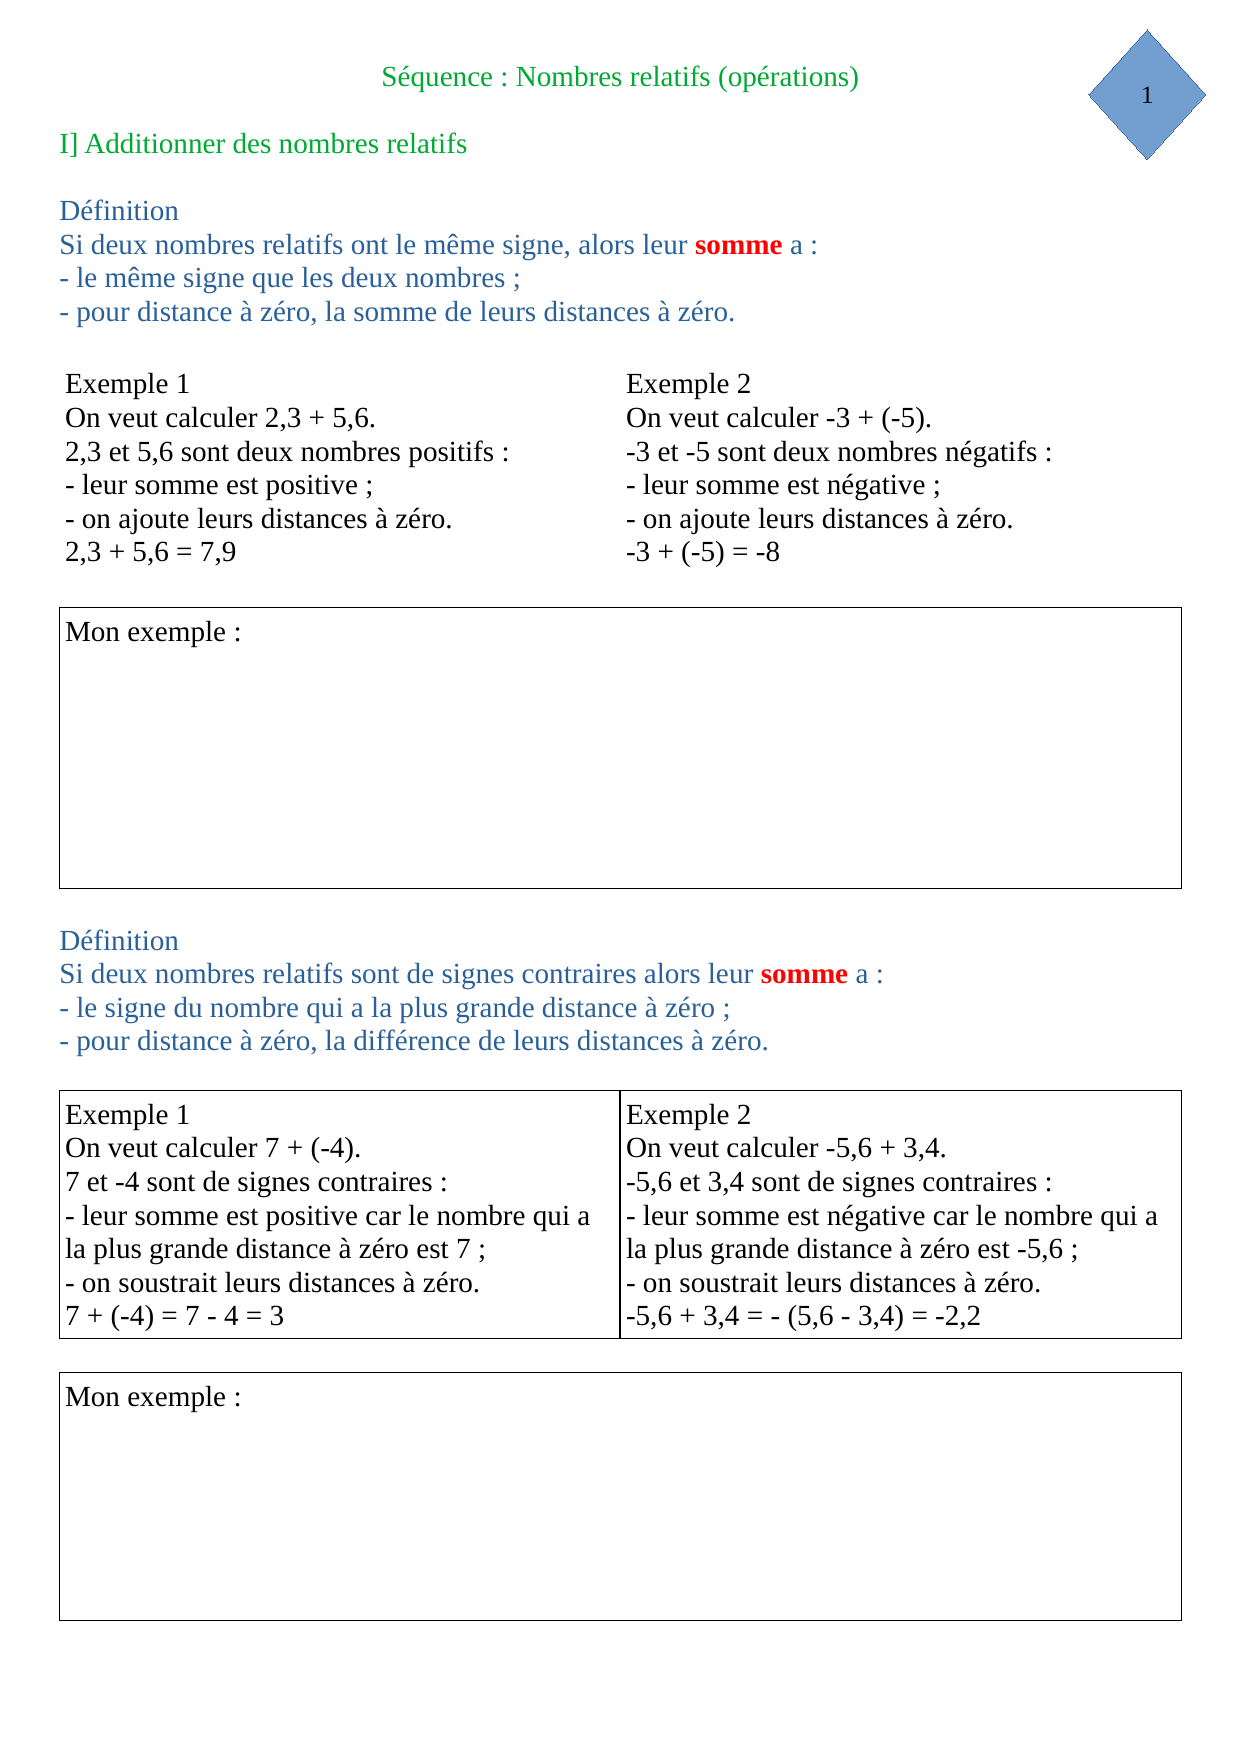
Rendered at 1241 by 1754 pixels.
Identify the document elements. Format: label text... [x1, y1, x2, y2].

text I] Additionner des nombres relatifs [59, 126, 1146, 160]
table_header Exemple 2 On veut calculer -3 + (-5). -3 et -5 sont deux nombres négatifs : - leur somme est négative ; - on ajoute leurs distances à zéro. -3 + (-5) = -8 [620, 361, 1181, 574]
text [1148, 126, 1181, 160]
text Séquence : Nombres relatifs (opérations) [59, 59, 1120, 93]
table_header Exemple 1 On veut calculer 7 + (-4). 7 et -4 sont de signes contraires : - leur somme est positive car le nombre qui a la plus grande distance à zéro est 7 ; - on soustrait leurs distances à zéro. 7 + (-4) = 7 - 4 = 3 [60, 1091, 619, 1338]
table_header Exemple 1 On veut calculer 2,3 + 5,6. 2,3 et 5,6 sont deux nombres positifs : - leur somme est positive ; - on ajoute leurs distances à zéro. 2,3 + 5,6 = 7,9 [59, 361, 620, 574]
table_header Mon exemple : [60, 608, 1181, 888]
text Si deux nombres relatifs ont le même signe, alors leur somme a : [59, 227, 1181, 260]
text - pour distance à zéro, la somme de leurs distances à zéro. [59, 294, 1181, 327]
text Définition [59, 193, 1181, 227]
table_header Mon exemple : [60, 1373, 1181, 1619]
text - le même signe que les deux nombres ; [59, 260, 1181, 294]
text Définition [59, 923, 1181, 956]
text - pour distance à zéro, la différence de leurs distances à zéro. [59, 1023, 1181, 1057]
text Si deux nombres relatifs sont de signes contraires alors leur somme a : [59, 956, 1181, 990]
table_header Exemple 2 On veut calculer -5,6 + 3,4. -5,6 et 3,4 sont de signes contraires : - leur somme est négative car le nombre qui a la plus grande distance à zéro est -5,6 ; - on soustrait leurs distances à zéro. -5,6 + 3,4 = - (5,6 - 3,4) = -2,2 [621, 1091, 1181, 1338]
text - le signe du nombre qui a la plus grande distance à zéro ; [59, 990, 1181, 1023]
